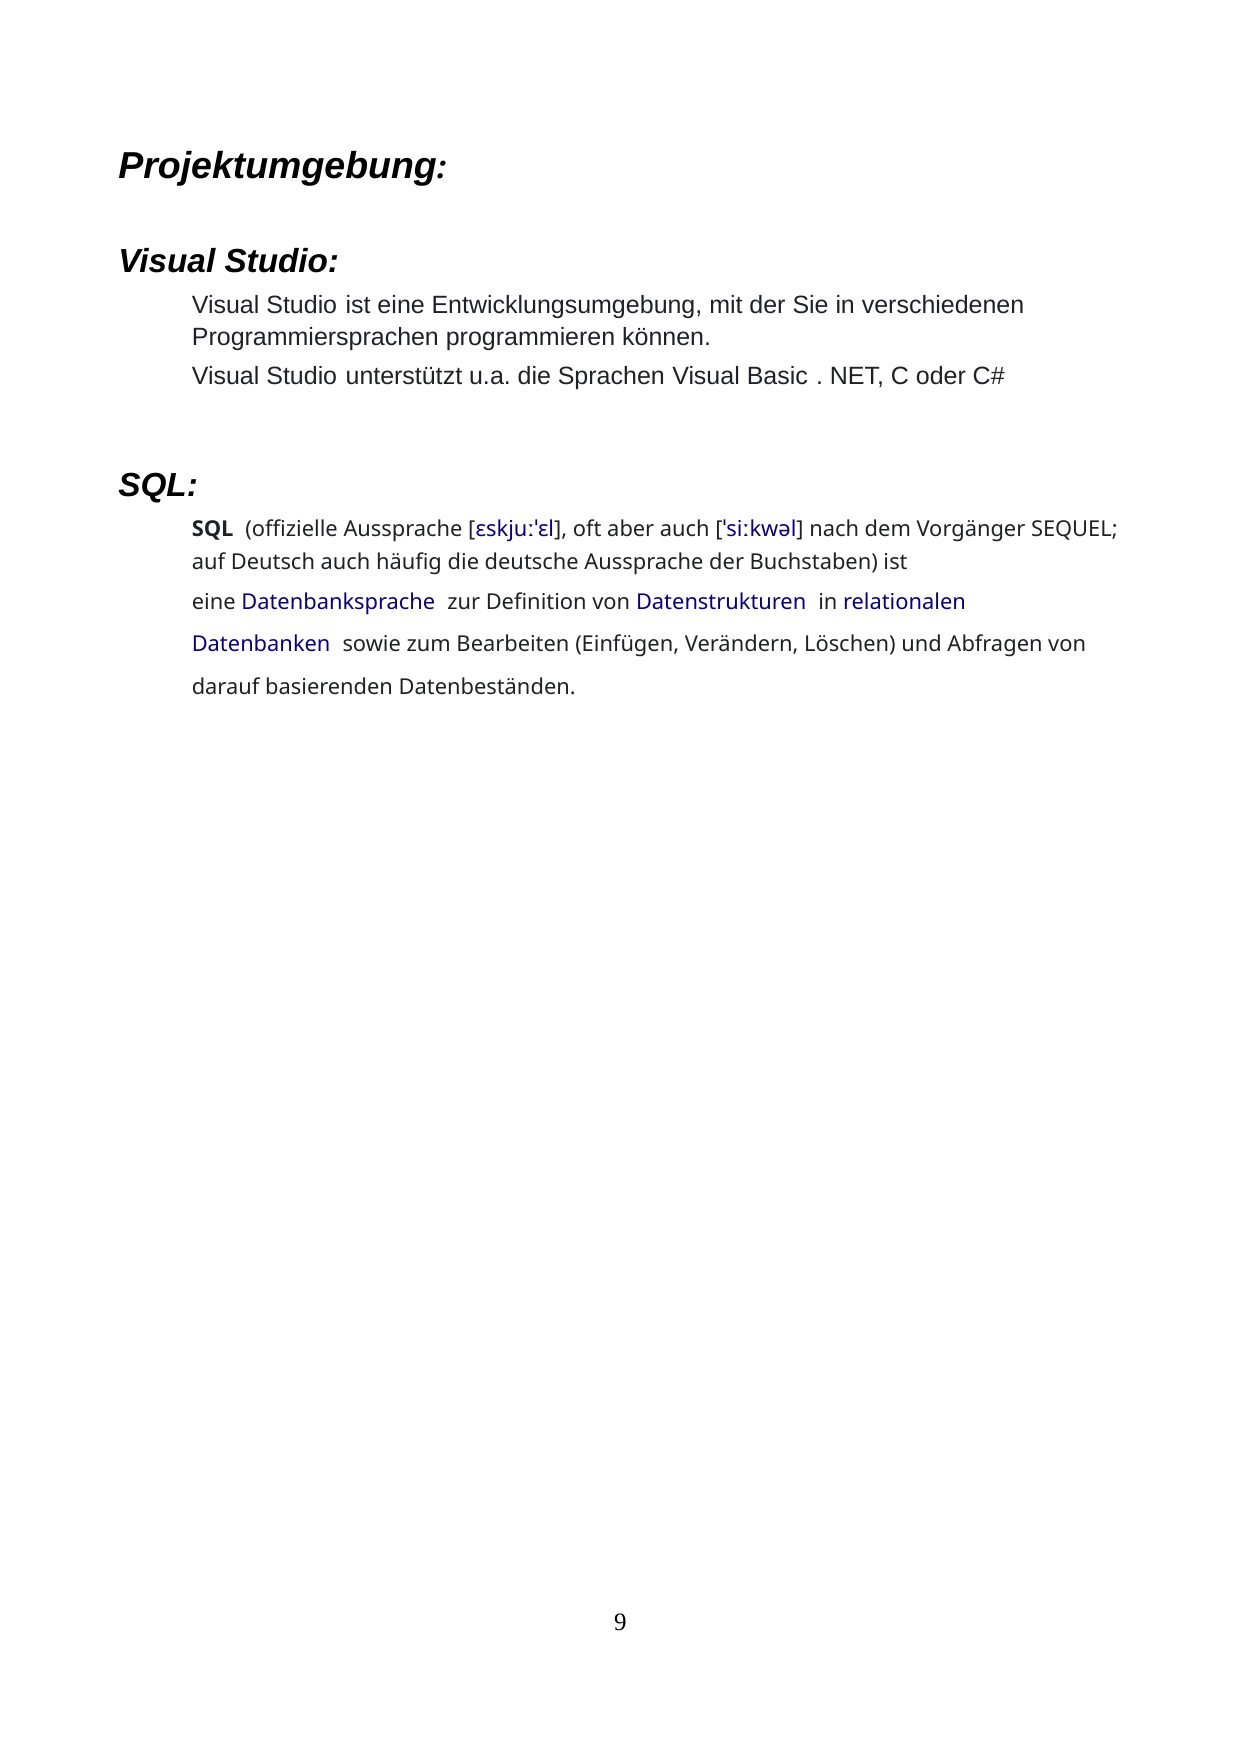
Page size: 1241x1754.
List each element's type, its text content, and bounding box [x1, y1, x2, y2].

subtitle Projektumgebung: [118, 143, 1122, 187]
text Visual Studio ist eine Entwicklungsumgebung, mit der Sie in verschiedenen Programmiersprachen programmieren können. [118, 280, 1122, 351]
text Visual Studio: [118, 241, 1122, 280]
text SQL (offizielle Aussprache [ɛskjuːˈɛl], oft aber auch [ˈsiːkwəl] nach dem Vorgänger SEQUEL; auf Deutsch auch häufig die deutsche Aussprache der Buchstaben) ist eine Datenbanksprache zur Definition von Datenstrukturen in relationalen Datenbanken sowie zum Bearbeiten (Einfügen, Verändern, Löschen) und Abfragen von darauf basierenden Datenbeständen. [192, 503, 1122, 704]
text SQL: [118, 465, 1122, 503]
text Visual Studio unterstützt u.a. die Sprachen Visual Basic . NET, C oder C# [118, 351, 1122, 394]
